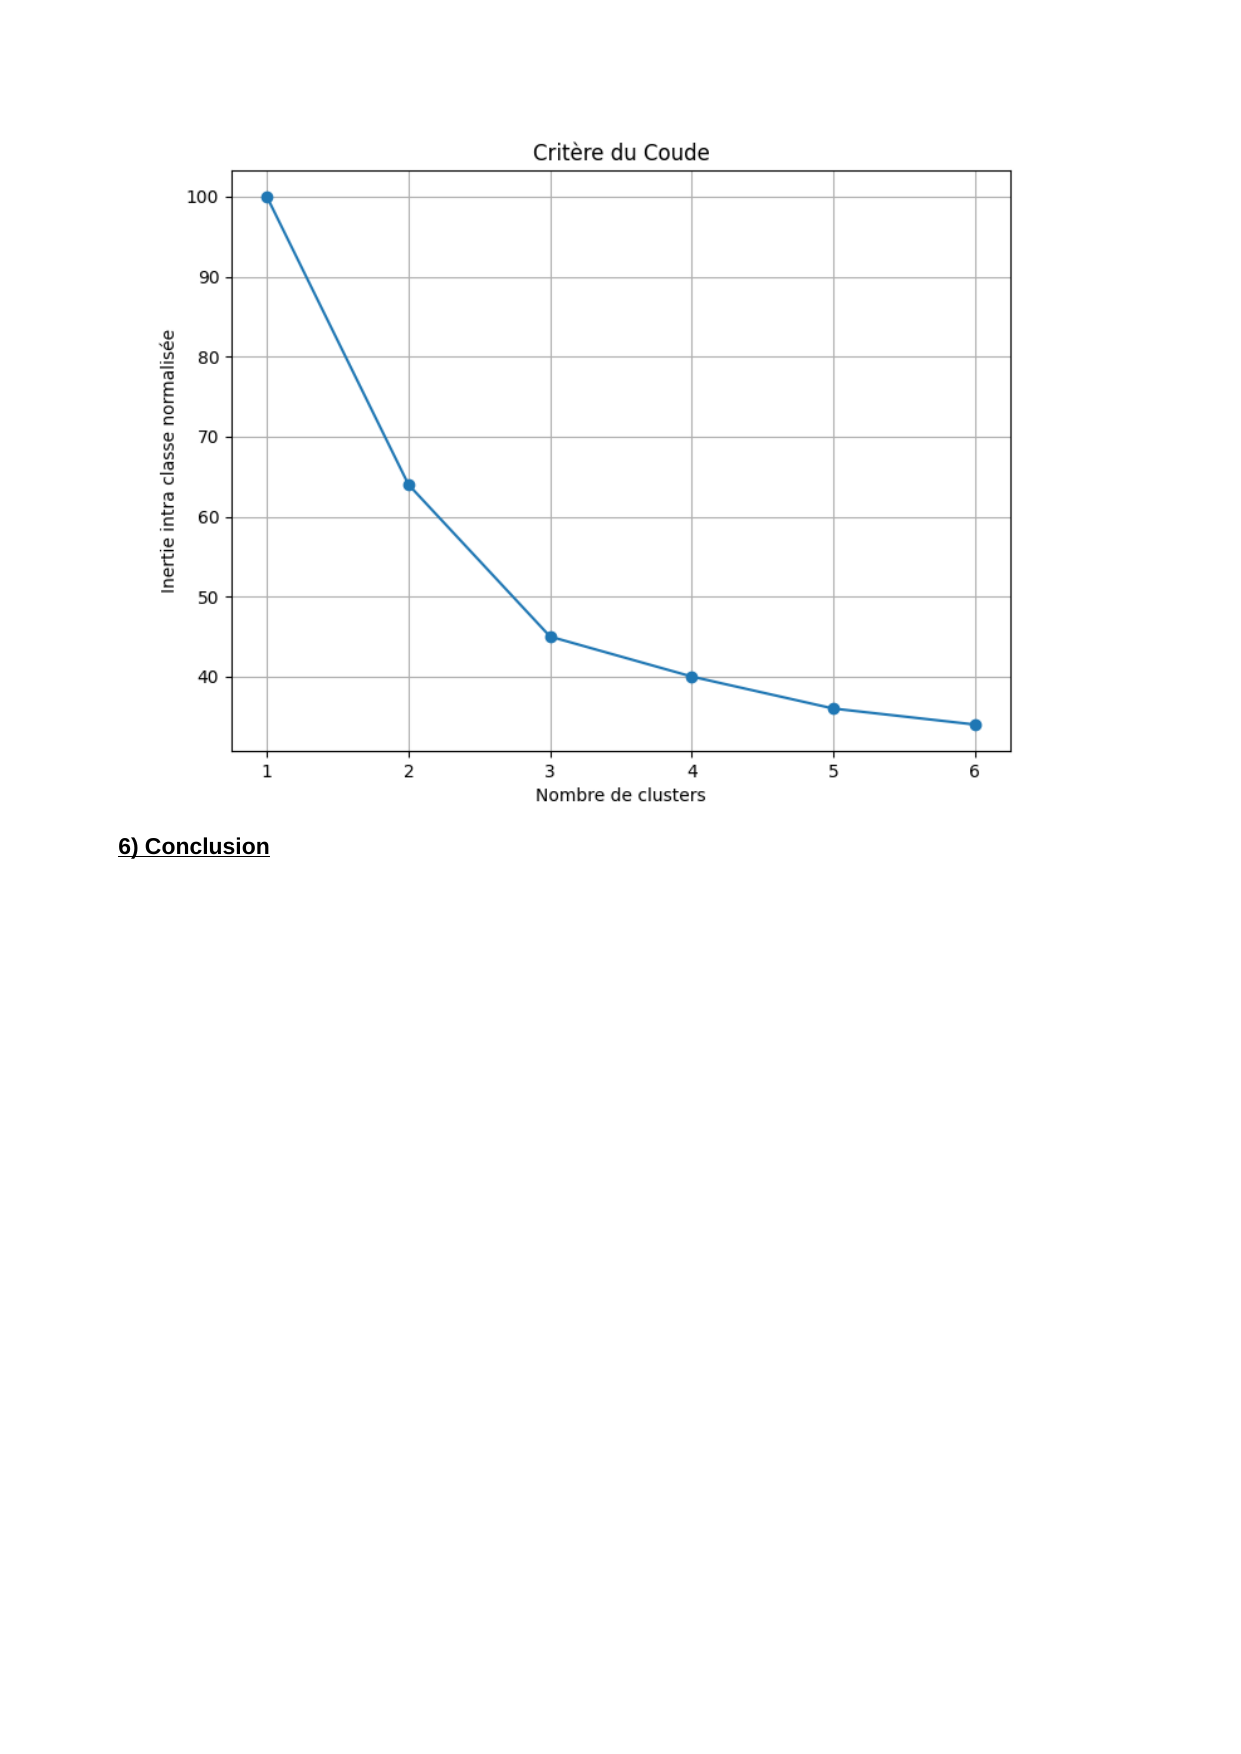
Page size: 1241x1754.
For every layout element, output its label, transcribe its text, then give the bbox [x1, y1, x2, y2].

text 6) Conclusion [118, 118, 1122, 859]
picture [106, 80, 1111, 834]
